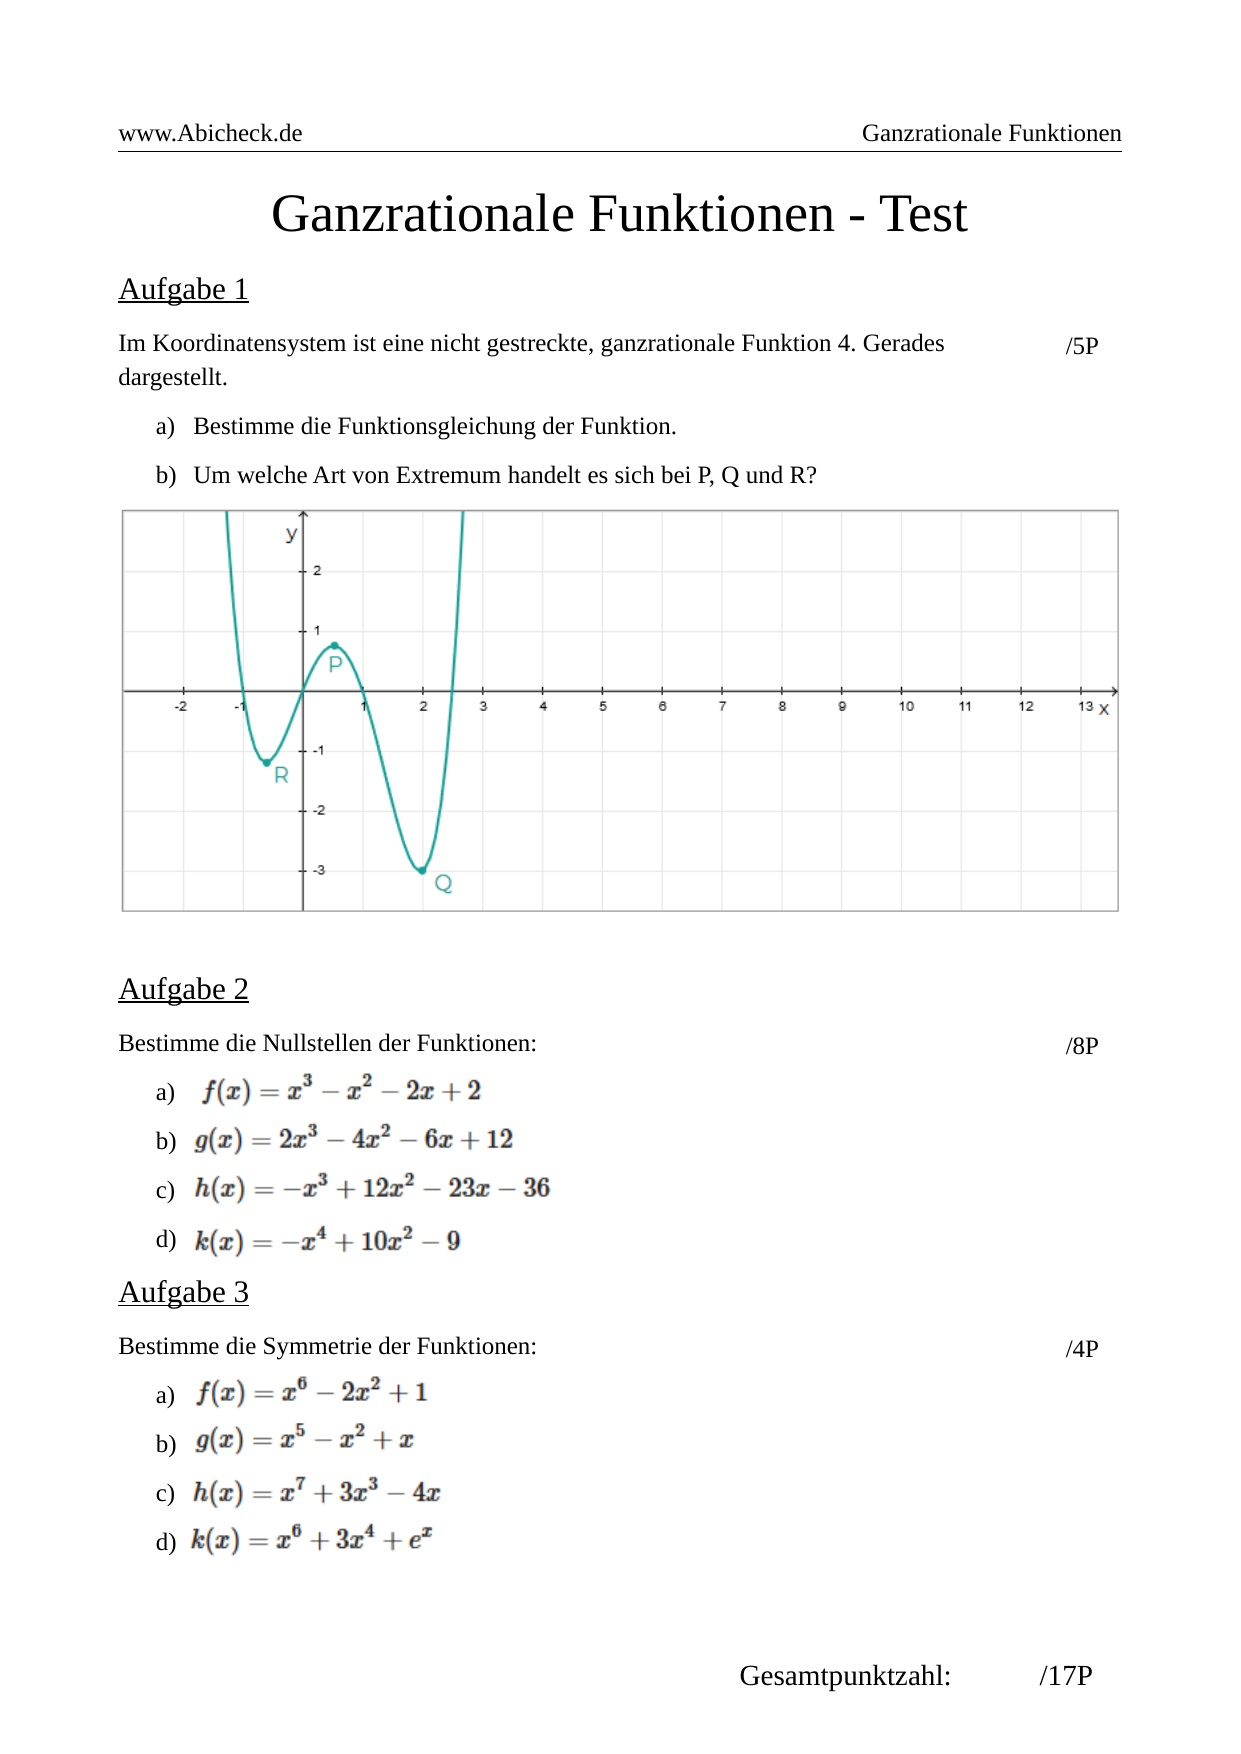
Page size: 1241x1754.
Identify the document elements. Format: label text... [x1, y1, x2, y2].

picture [181, 1372, 431, 1417]
picture [185, 1423, 453, 1511]
text Bestimme die Nullstellen der Funktionen: [118, 1028, 1122, 1057]
text Aufgabe 2 [118, 970, 1122, 1006]
picture [178, 1521, 440, 1560]
text Bestimme die Symmetrie der Funktionen: [118, 1331, 1122, 1360]
text Aufgabe 3 [118, 1273, 1122, 1309]
picture [182, 1069, 560, 1268]
list Bestimme die Funktionsgleichung der Funktion. [156, 411, 1122, 440]
text Im Koordinatensystem ist eine nicht gestreckte, ganzrationale Funktion 4. Gerades dargestellt. [118, 328, 1122, 391]
text Ganzrationale Funktionen - Test [118, 181, 1122, 243]
list Um welche Art von Extremum handelt es sich bei P, Q und R? [156, 460, 1122, 489]
text Aufgabe 1 [118, 270, 1122, 306]
picture [118, 506, 1123, 916]
